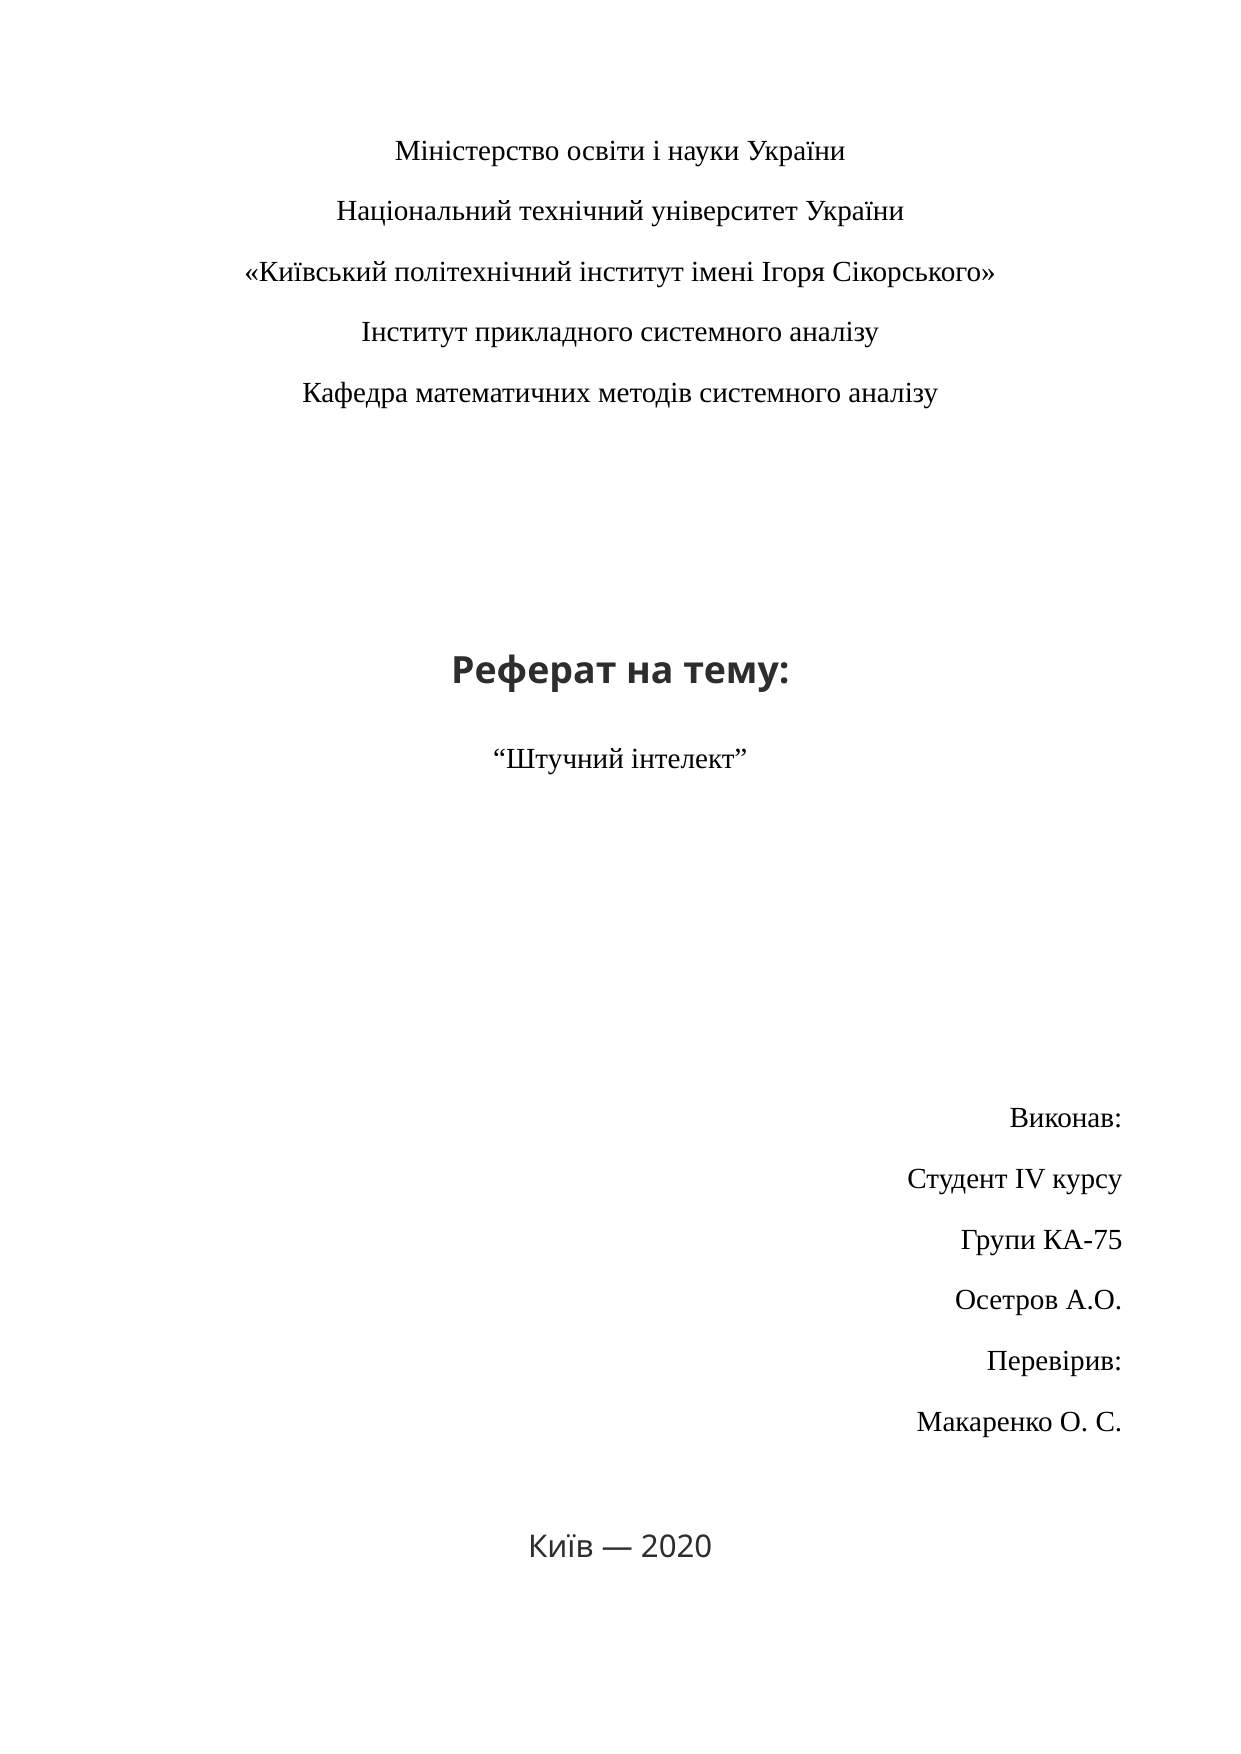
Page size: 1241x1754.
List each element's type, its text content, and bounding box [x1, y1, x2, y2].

subtitle Групи КА-75 [118, 1222, 1122, 1255]
subtitle Осетров А.О. [118, 1282, 1122, 1316]
text Реферат на тему: [118, 643, 1122, 694]
subtitle Кафедра математичних методів системного аналізу [118, 375, 1122, 409]
subtitle Міністерство освіти і науки України [118, 133, 1122, 166]
subtitle «Київський політехнічний інститут імені Ігоря Сікорського» [118, 254, 1122, 287]
subtitle “Штучний інтелект” [118, 741, 1122, 775]
subtitle Київ — 2020 [118, 1524, 1122, 1566]
subtitle Виконав: [118, 1101, 1122, 1134]
subtitle Інститут прикладного системного аналізу [118, 314, 1122, 348]
subtitle Національний технічний університет України [118, 193, 1122, 227]
subtitle Макаренко О. С. [118, 1404, 1122, 1437]
subtitle Перевірив: [118, 1343, 1122, 1377]
subtitle Студент IV курсу [118, 1161, 1122, 1195]
